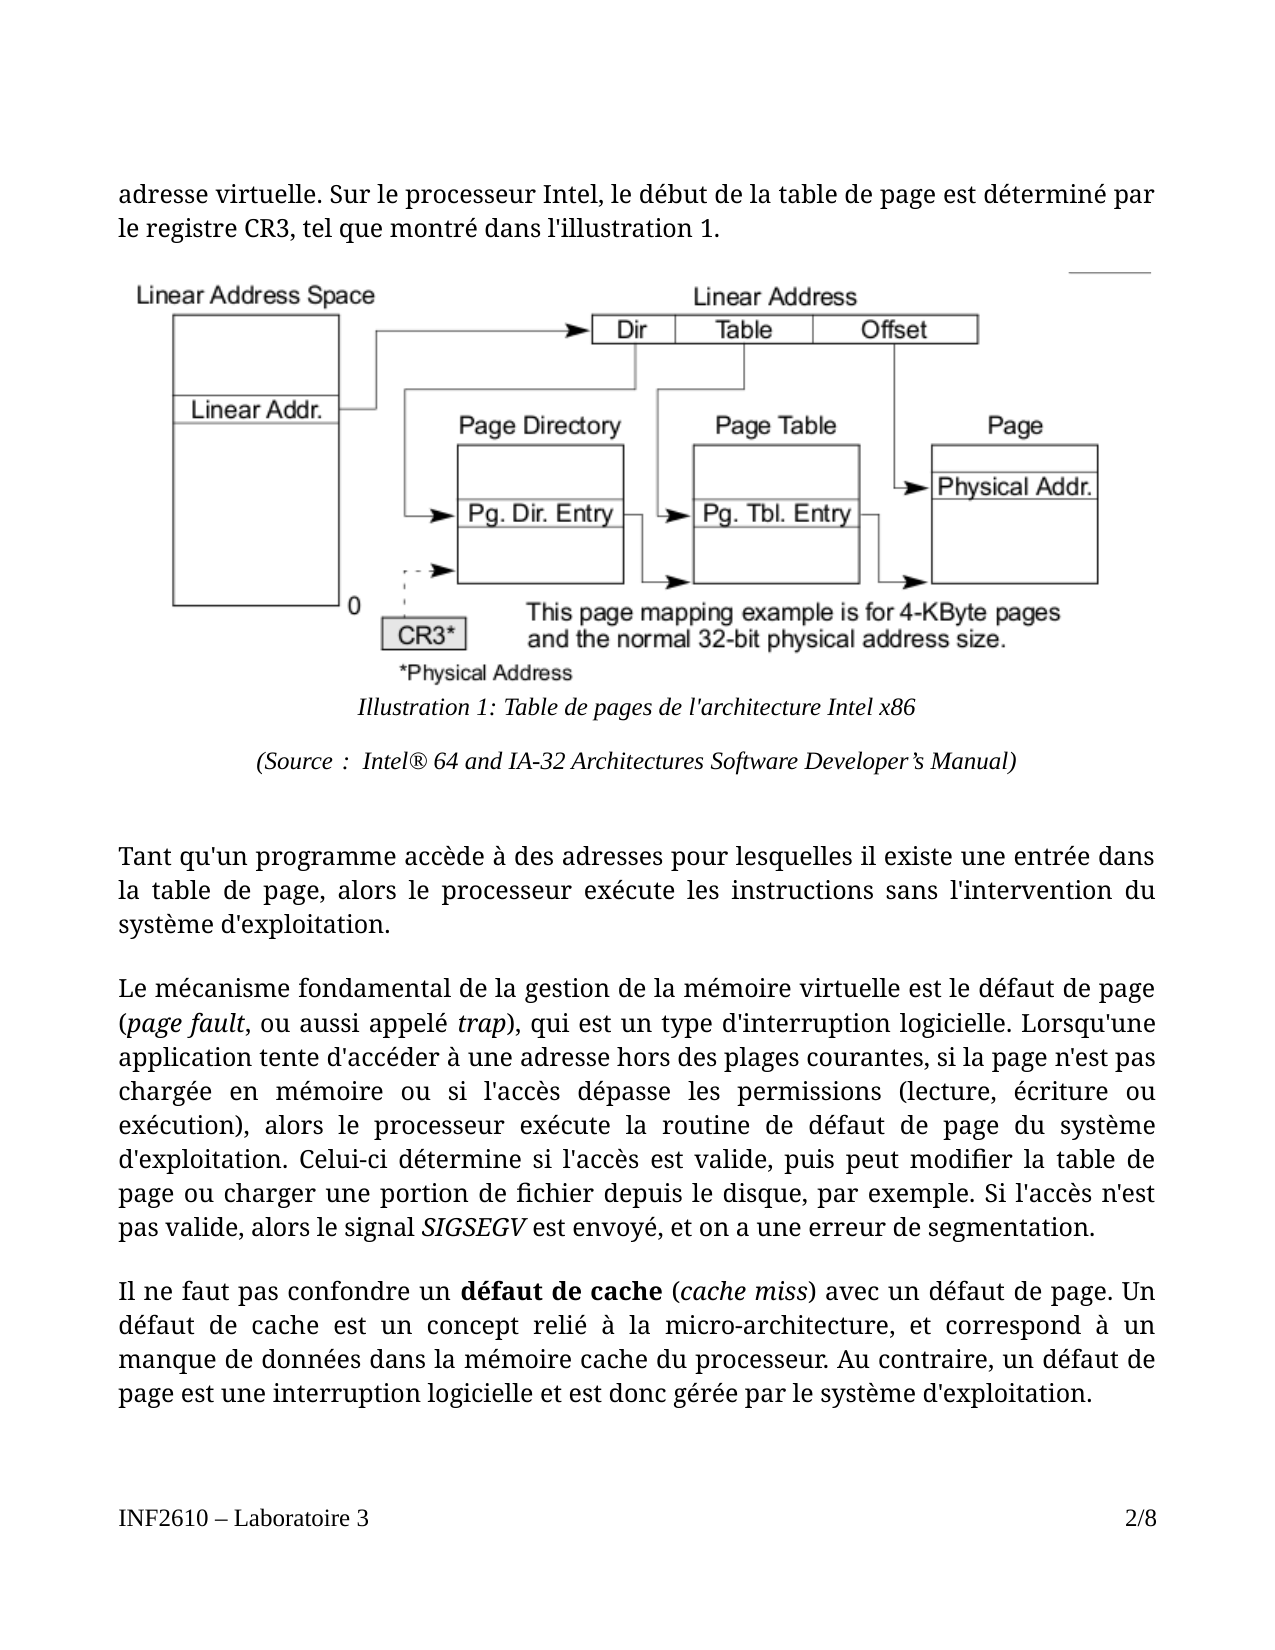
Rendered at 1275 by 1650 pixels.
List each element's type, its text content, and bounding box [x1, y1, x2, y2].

text Il ne faut pas confondre un défaut de cache (cache miss) avec un défaut de page. Un défaut de cache est un concept relié à la micro-architecture, et correspond à un manque de données dans la mémoire cache du processeur. Au contraire, un défaut de page est une interruption logicielle et est donc gérée par le système d'exploitation. [118, 1274, 1157, 1410]
text Tant qu'un programme accède à des adresses pour lesquelles il existe une entrée dans la table de page, alors le processeur exécute les instructions sans l'intervention du système d'exploitation. [118, 839, 1157, 941]
text adresse virtuelle. Sur le processeur Intel, le début de la table de page est déterminé par le registre CR3, tel que montré dans l'illustration 1. [118, 176, 1157, 244]
text (Source : Intel® 64 and IA-32 Architectures Software Developer’s Manual) [124, 746, 1151, 775]
picture [124, 272, 1152, 693]
text Le mécanisme fondamental de la gestion de la mémoire virtuelle est le défaut de page (page fault, ou aussi appelé trap), qui est un type d'interruption logicielle. Lorsqu'une application tente d'accéder à une adresse hors des plages courantes, si la page n'est pas chargée en mémoire ou si l'accès dépasse les permissions (lecture, écriture ou exécution), alors le processeur exécute la routine de défaut de page du système d'exploitation. Celui-ci détermine si l'accès est valide, puis peut modifier la table de page ou charger une portion de fichier depuis le disque, par exemple. Si l'accès n'est pas valide, alors le signal SIGSEGV est envoyé, et on a une erreur de segmentation. [118, 971, 1157, 1244]
text Illustration 1: Table de pages de l'architecture Intel x86 [124, 693, 1151, 721]
